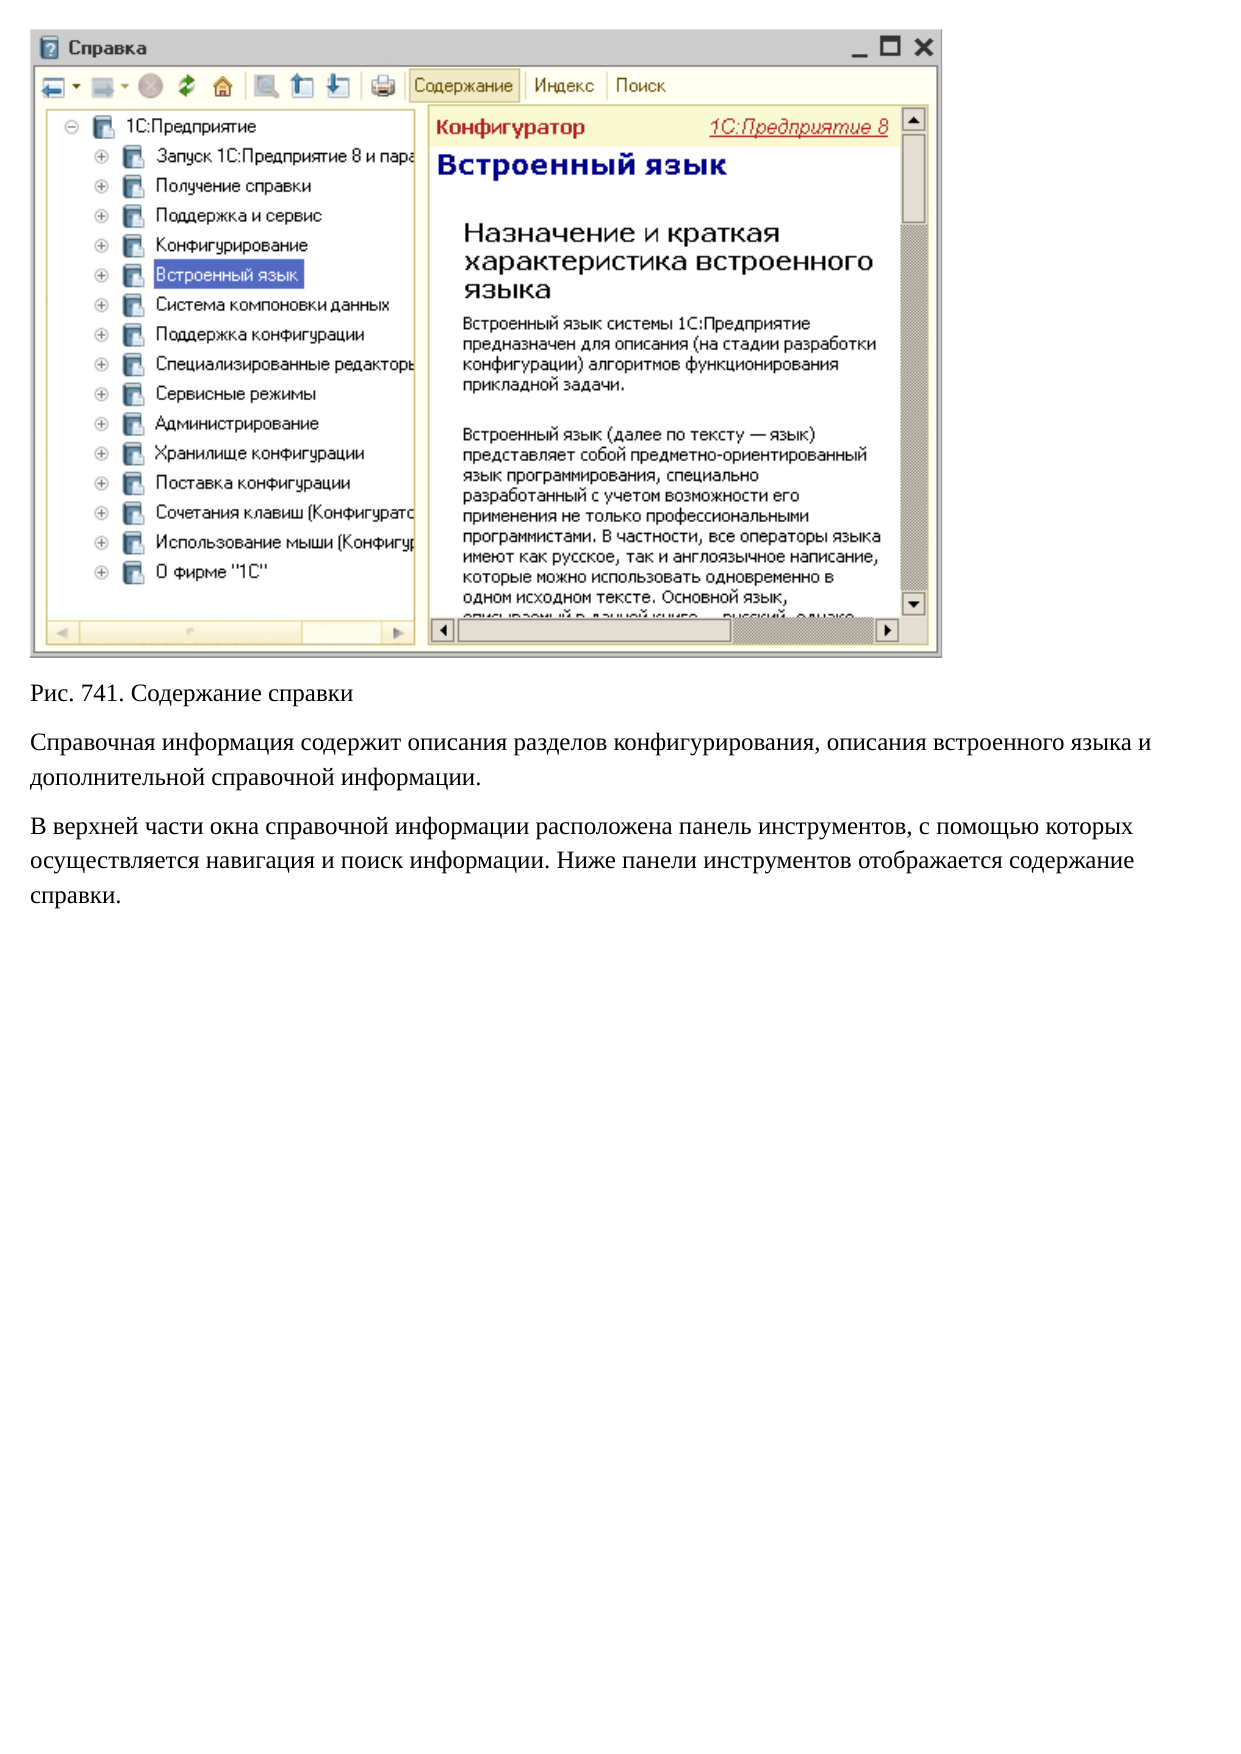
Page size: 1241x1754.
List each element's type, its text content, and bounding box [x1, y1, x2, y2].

picture [29, 28, 943, 658]
text В верхней части окна справочной информации расположена панель инструментов, с помощью которых осуществляется навигация и поиск информации. Ниже панели инструментов отображается содержание справки. [30, 811, 1211, 908]
text Справочная информация содержит описания разделов конфигурирования, описания встроенного языка и дополнительной справочной информации. [30, 727, 1211, 790]
text Рис. 741. Содержание справки [30, 678, 1211, 707]
